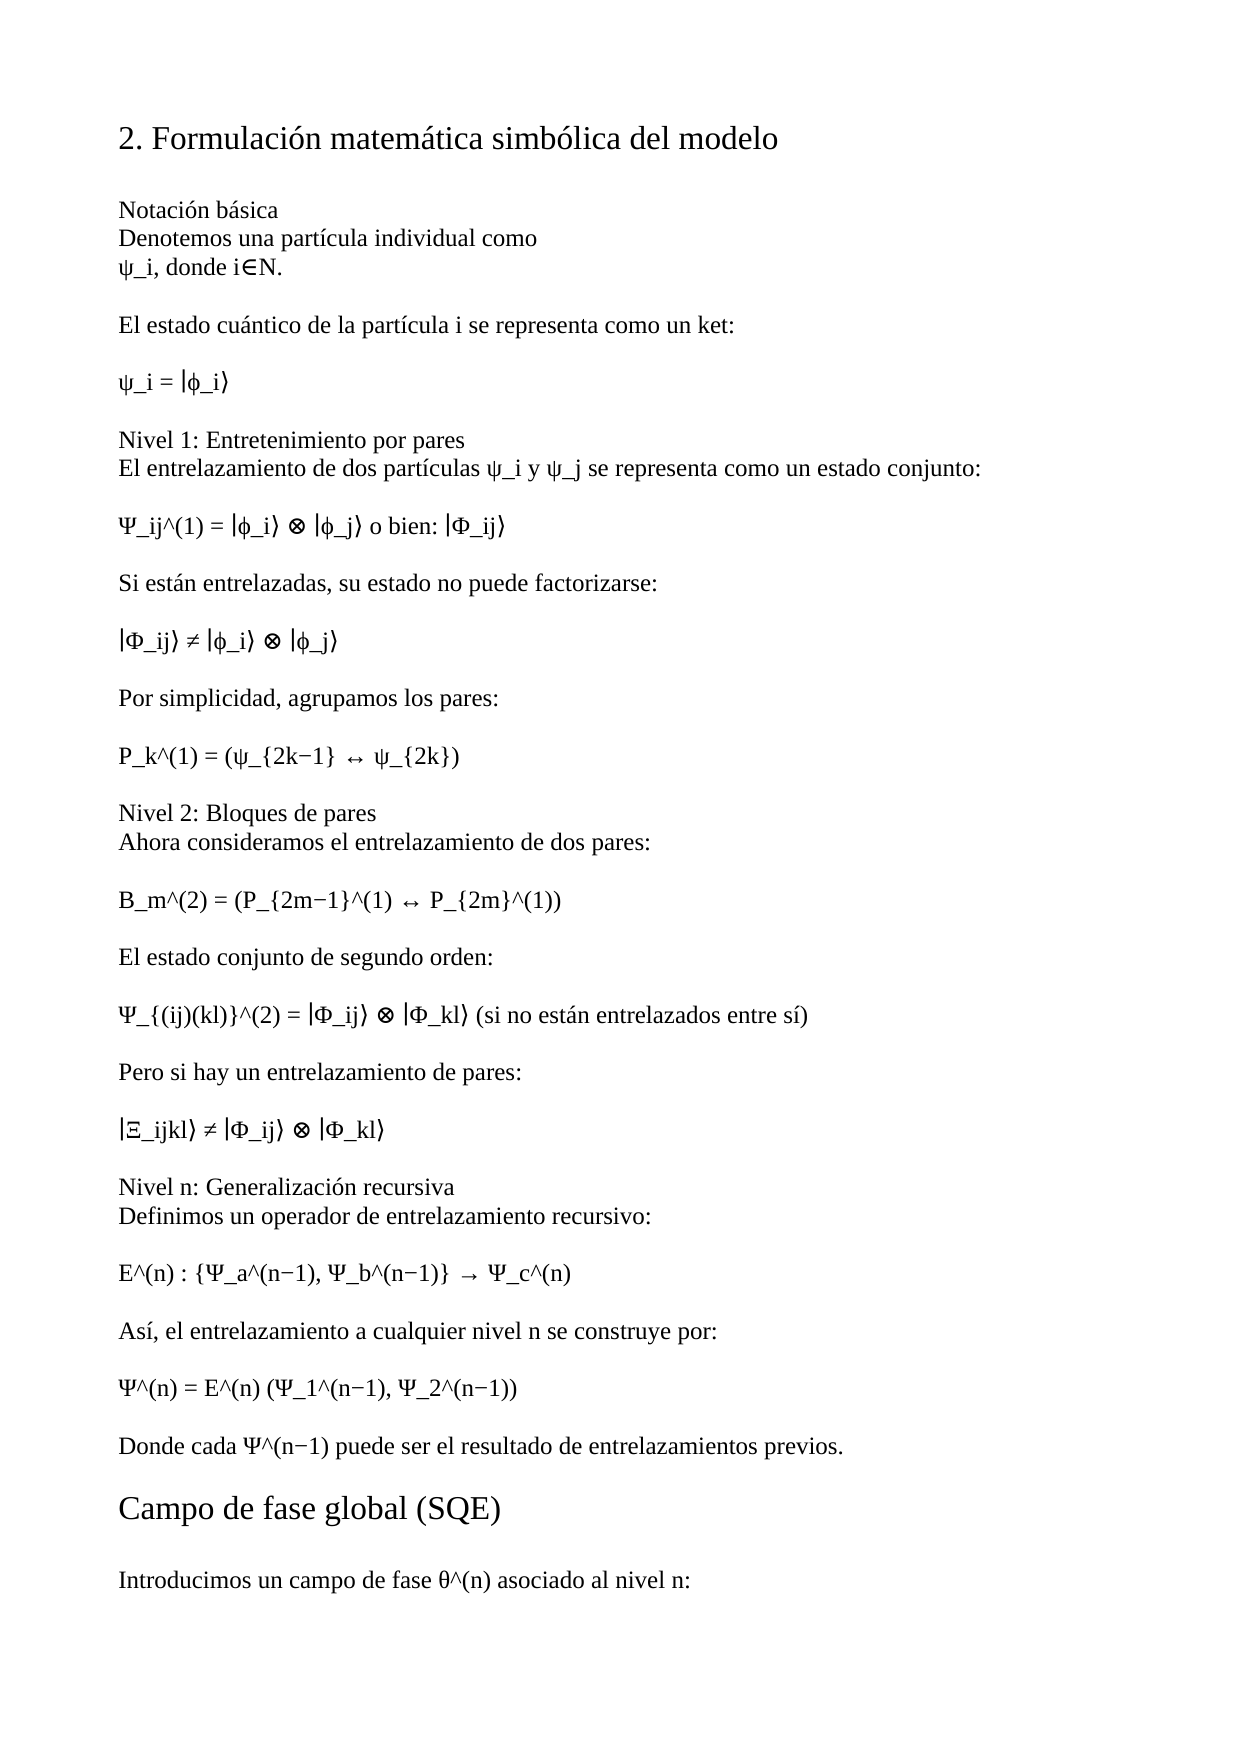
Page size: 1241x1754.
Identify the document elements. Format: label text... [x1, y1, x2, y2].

text Así, el entrelazamiento a cualquier nivel n se construye por: [118, 1316, 1122, 1345]
text Denotemos una partícula individual como [118, 223, 1122, 252]
text El entrelazamiento de dos partículas ψ_i y ψ_j se representa como un estado conjunto: [118, 453, 1122, 482]
text Ahora consideramos el entrelazamiento de dos pares: [118, 827, 1122, 856]
text ψ_i = ∣ϕ_i​⟩ [118, 367, 1122, 396]
text Si están entrelazadas, su estado no puede factorizarse: [118, 568, 1122, 597]
text Ψ_ij^(1) = ∣ϕ_i​⟩ ⊗ ∣ϕ_j⟩ o bien: ∣Φ_ij⟩ [118, 511, 1122, 540]
text ψ_i, donde i∈N. [118, 252, 1122, 281]
text Notación básica [118, 195, 1122, 223]
text El estado conjunto de segundo orden: [118, 942, 1122, 971]
text B_m^(2) = (P_{2m−1}^(1) ↔ P_{2m}^(1)) [118, 885, 1122, 913]
text Introducimos un campo de fase θ^(n) asociado al nivel n: [118, 1565, 1122, 1594]
text Pero si hay un entrelazamiento de pares: [118, 1057, 1122, 1086]
text Nivel n: Generalización recursiva [118, 1172, 1122, 1201]
text E^(n) : {Ψ_a^(n−1), Ψ_b^(n−1)} → Ψ_c^(n) [118, 1258, 1122, 1287]
text Definimos un operador de entrelazamiento recursivo: [118, 1201, 1122, 1230]
text Nivel 2: Bloques de pares [118, 798, 1122, 827]
text ∣Ξ_ijkl​⟩ ≠ ∣Φ_ij⟩ ⊗ ∣Φ_kl⟩ [118, 1115, 1122, 1143]
text Por simplicidad, agrupamos los pares: [118, 683, 1122, 712]
text P_k^(1) = (ψ_{2k−1} ↔ ψ_{2k}) [118, 741, 1122, 770]
text Ψ_{(ij)(kl)}^(2) = ∣Φ_ij​⟩ ⊗ ∣Φ_kl⟩ (si no están entrelazados entre sí) [118, 1000, 1122, 1028]
text Campo de fase global (SQE) [118, 1488, 1122, 1527]
text 2. Formulación matemática simbólica del modelo [118, 118, 1122, 156]
text Ψ^(n) = E^(n) (Ψ_1^(n−1), Ψ_2^(n−1)) [118, 1373, 1122, 1402]
text El estado cuántico de la partícula i se representa como un ket: [118, 310, 1122, 338]
text Donde cada Ψ^(n−1) puede ser el resultado de entrelazamientos previos. [118, 1431, 1122, 1460]
text Nivel 1: Entretenimiento por pares [118, 425, 1122, 453]
text ∣Φ_ij​⟩ ≠ ∣ϕ_i⟩ ⊗ ∣ϕ_j⟩ [118, 626, 1122, 655]
